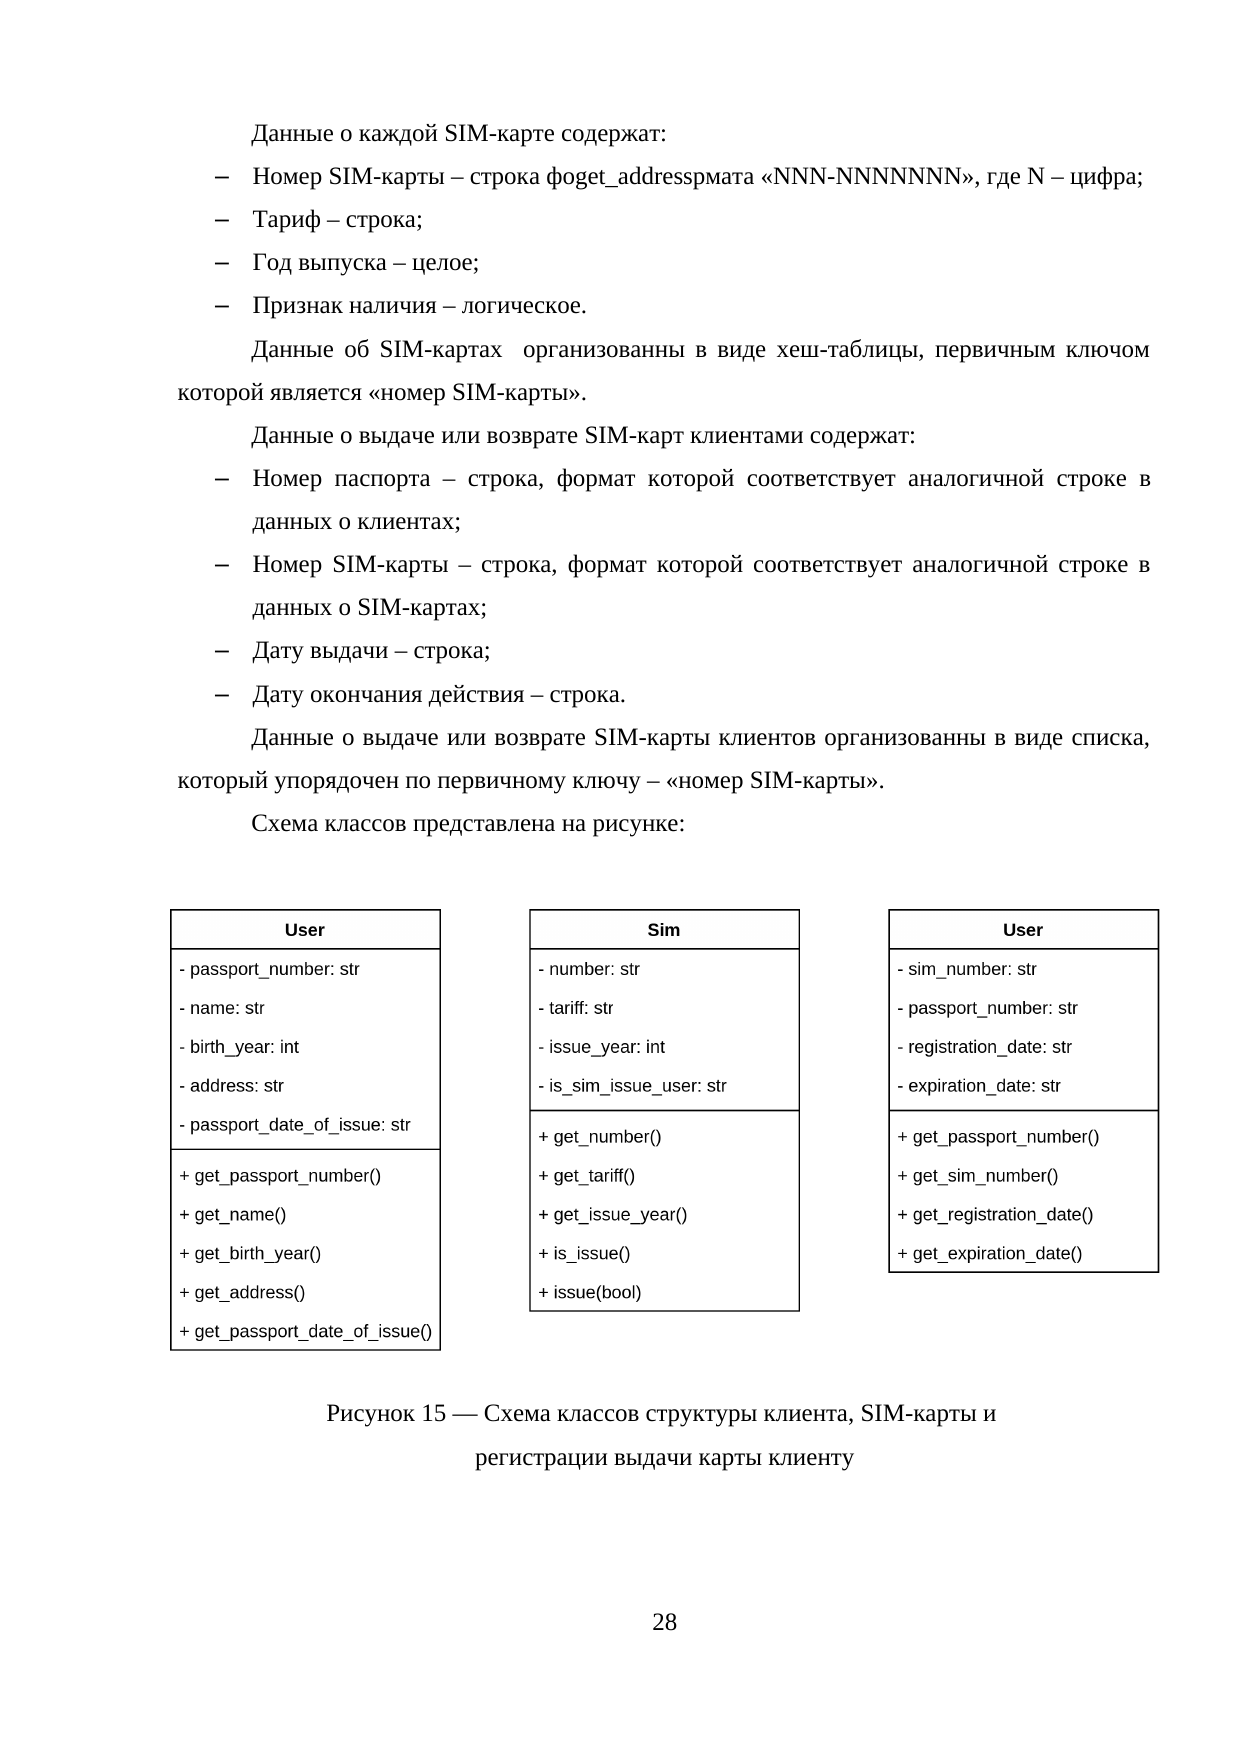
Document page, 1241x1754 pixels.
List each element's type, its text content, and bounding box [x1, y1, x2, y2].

list Номер SIM-карты – строка фоget_addressрмата «NNN-NNNNNNN», где N – цифра; [215, 161, 1152, 190]
list Номер паспорта – строка, формат которой соответствует аналогичной строке в данных о клиентах; [215, 463, 1152, 535]
list Дату выдачи – строка; [215, 636, 1152, 664]
text Рисунок 15 — Схема классов структуры клиента, SIM-карты и регистрации выдачи карты клиенту [177, 1370, 1152, 1470]
list Дату окончания действия – строка. [215, 679, 1152, 707]
list Год выпуска – целое; [215, 247, 1152, 276]
text Схема классов представлена на рисунке: [177, 808, 1152, 837]
text Данные о каждой SIM-карте содержат: [177, 118, 1152, 147]
text Данные об SIM-картах организованны в виде хеш-таблицы, первичным ключом которой является «номер SIM-карты». [177, 334, 1152, 406]
list Тариф – строка; [215, 204, 1152, 233]
list Признак наличия – логическое. [215, 291, 1152, 319]
picture [155, 894, 1174, 1370]
text Данные о выдаче или возврате SIM-карты клиентов организованны в виде списка, который упорядочен по первичному ключу – «номер SIM-карты». [177, 722, 1152, 794]
text Данные о выдаче или возврате SIM-карт клиентами содержат: [177, 420, 1152, 449]
list Номер SIM-карты – строка, формат которой соответствует аналогичной строке в данных о SIM-картах; [215, 549, 1152, 621]
